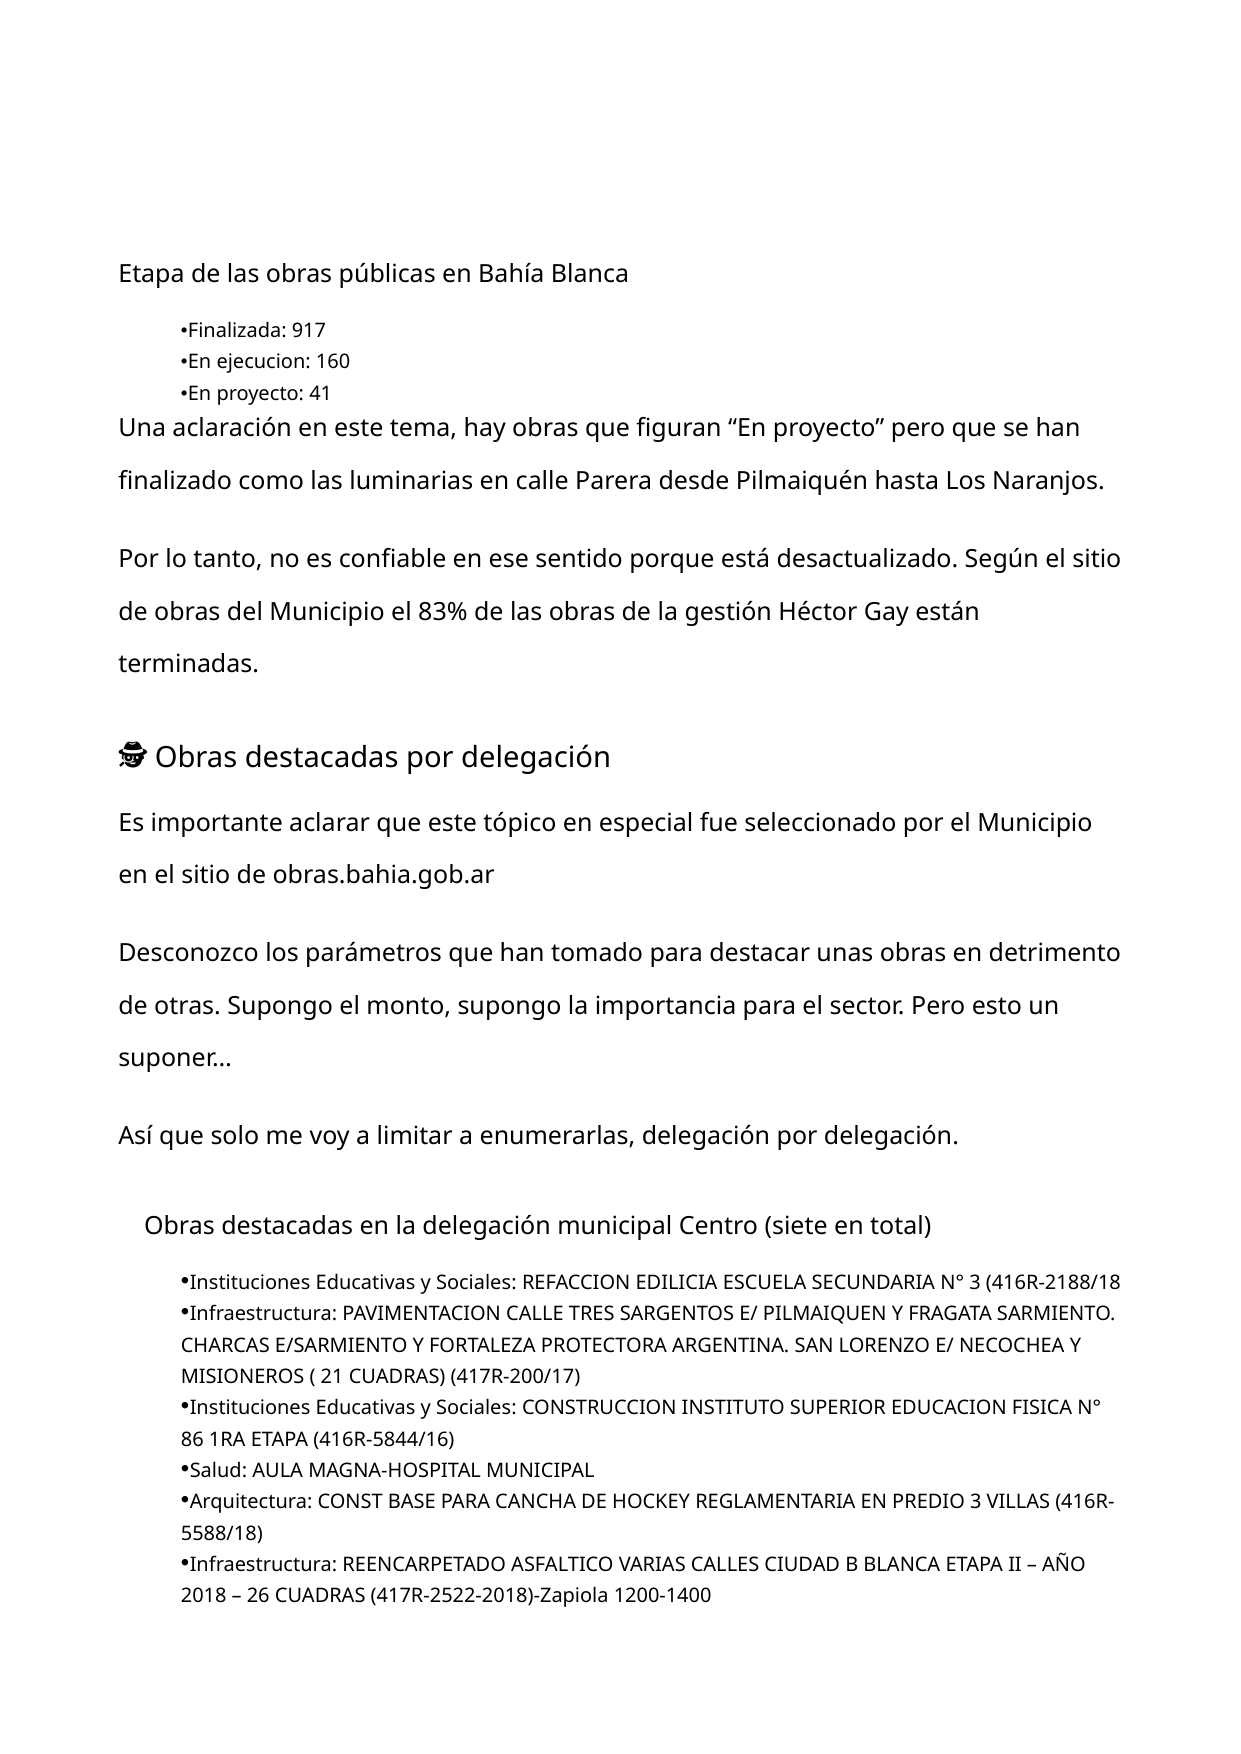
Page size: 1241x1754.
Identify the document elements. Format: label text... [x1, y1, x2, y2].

list Arquitectura: CONST BASE PARA CANCHA DE HOCKEY REGLAMENTARIA EN PREDIO 3 VILLAS (416R-5588/18) [181, 1487, 1122, 1546]
subtitle 🕵️ Obras destacadas por delegación [118, 736, 1122, 776]
subtitle Etapa de las obras públicas en Bahía Blanca [118, 256, 1122, 290]
list Infraestructura: REENCARPETADO ASFALTICO VARIAS CALLES CIUDAD B BLANCA ETAPA II – AÑO 2018 – 26 CUADRAS (417R-2522-2018)-Zapiola 1200-1400 [181, 1550, 1122, 1609]
text Una aclaración en este tema, hay obras que figuran “En proyecto” pero que se han finalizado como las luminarias en calle Parera desde Pilmaiquén hasta Los Naranjos. [118, 410, 1122, 497]
list Instituciones Educativas y Sociales: CONSTRUCCION INSTITUTO SUPERIOR EDUCACION FISICA N° 86 1RA ETAPA (416R-5844/16) [181, 1393, 1122, 1452]
text Desconozco los parámetros que han tomado para destacar unas obras en detrimento de otras. Supongo el monto, supongo la importancia para el sector. Pero esto un suponer… [118, 934, 1122, 1074]
text Es importante aclarar que este tópico en especial fue seleccionado por el Municipio en el sitio de obras.bahia.gob.ar [118, 804, 1122, 891]
subtitle 🔎 Obras destacadas en la delegación municipal Centro (siete en total) [118, 1208, 1122, 1242]
text Por lo tanto, no es confiable en ese sentido porque está desactualizado. Según el sitio de obras del Municipio el 83% de las obras de la gestión Héctor Gay están terminadas. [118, 541, 1122, 680]
list Infraestructura: PAVIMENTACION CALLE TRES SARGENTOS E/ PILMAIQUEN Y FRAGATA SARMIENTO. CHARCAS E/SARMIENTO Y FORTALEZA PROTECTORA ARGENTINA. SAN LORENZO E/ NECOCHEA Y MISIONEROS ( 21 CUADRAS) (417R-200/17) [181, 1299, 1122, 1389]
text Así que solo me voy a limitar a enumerarlas, delegación por delegación. [118, 1118, 1122, 1152]
list Instituciones Educativas y Sociales: REFACCION EDILICIA ESCUELA SECUNDARIA N° 3 (416R-2188/18 [181, 1268, 1122, 1295]
list En ejecucion: 160 [181, 347, 1122, 375]
list En proyecto: 41 [181, 379, 1122, 406]
list Finalizada: 917 [181, 316, 1122, 343]
list Salud: AULA MAGNA-HOSPITAL MUNICIPAL [181, 1456, 1122, 1483]
